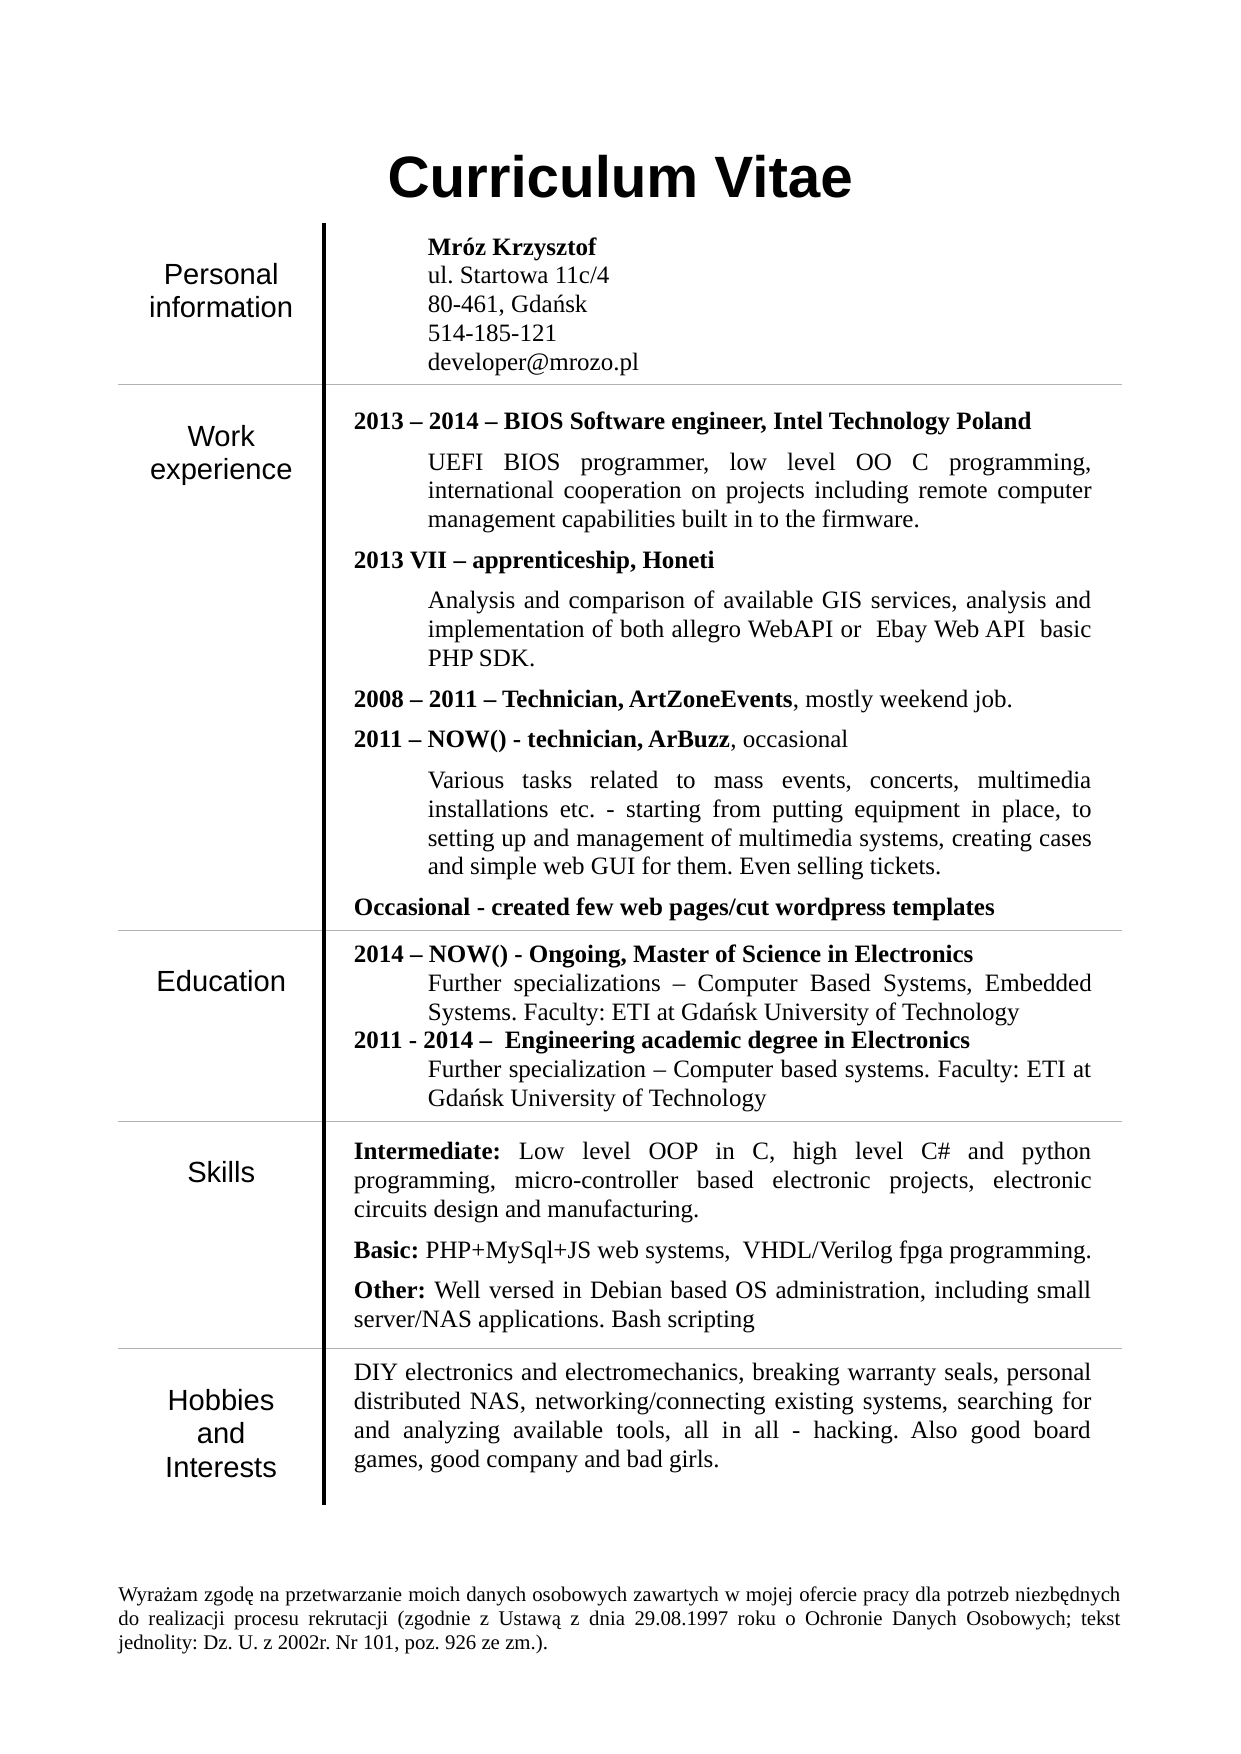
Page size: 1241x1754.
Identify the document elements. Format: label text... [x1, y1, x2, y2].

table_cell Intermediate: Low level OOP in C, high level C# and python programming, micro-controller based electronic projects, electronic circuits design and manufacturing. Basic: PHP+MySql+JS web systems, VHDL/Verilog fpga programming. Other: Well versed in Debian based OS administration, including small server/NAS applications. Bash scripting [326, 1122, 1122, 1348]
table_cell 2013 – 2014 – BIOS Software engineer, Intel Technology Poland UEFI BIOS programmer, low level OO C programming, international cooperation on projects including remote computer management capabilities built in to the firmware. 2013 VII – apprenticeship, Honeti Analysis and comparison of available GIS services, analysis and implementation of both allegro WebAPI or Ebay Web API basic PHP SDK. 2008 – 2011 – Technician, ArtZoneEvents, mostly weekend job. 2011 – NOW() - technician, ArBuzz, occasional Various tasks related to mass events, concerts, multimedia installations etc. - starting from putting equipment in place, to setting up and management of multimedia systems, creating cases and simple web GUI for them. Even selling tickets. Occasional - created few web pages/cut wordpress templates [326, 385, 1122, 930]
table_cell Work experience [118, 385, 322, 930]
title Curriculum Vitae [118, 143, 1122, 210]
table_cell Hobbies and Interests [118, 1349, 322, 1504]
table_cell 2014 – NOW() - Ongoing, Master of Science in Electronics Further specializations – Computer Based Systems, Embedded Systems. Faculty: ETI at Gdańsk University of Technology 2011 - 2014 – Engineering academic degree in Electronics Further specialization – Computer based systems. Faculty: ETI at Gdańsk University of Technology [326, 931, 1122, 1121]
table_header Personal information [118, 223, 322, 384]
table_header Mróz Krzysztof ul. Startowa 11c/4 80-461, Gdańsk 514-185-121 developer@mrozo.pl [326, 223, 1122, 384]
table_cell Education [118, 931, 322, 1121]
table_cell Skills [118, 1122, 322, 1348]
table_cell DIY electronics and electromechanics, breaking warranty seals, personal distributed NAS, networking/connecting existing systems, searching for and analyzing available tools, all in all - hacking. Also good board games, good company and bad girls. [326, 1349, 1122, 1504]
